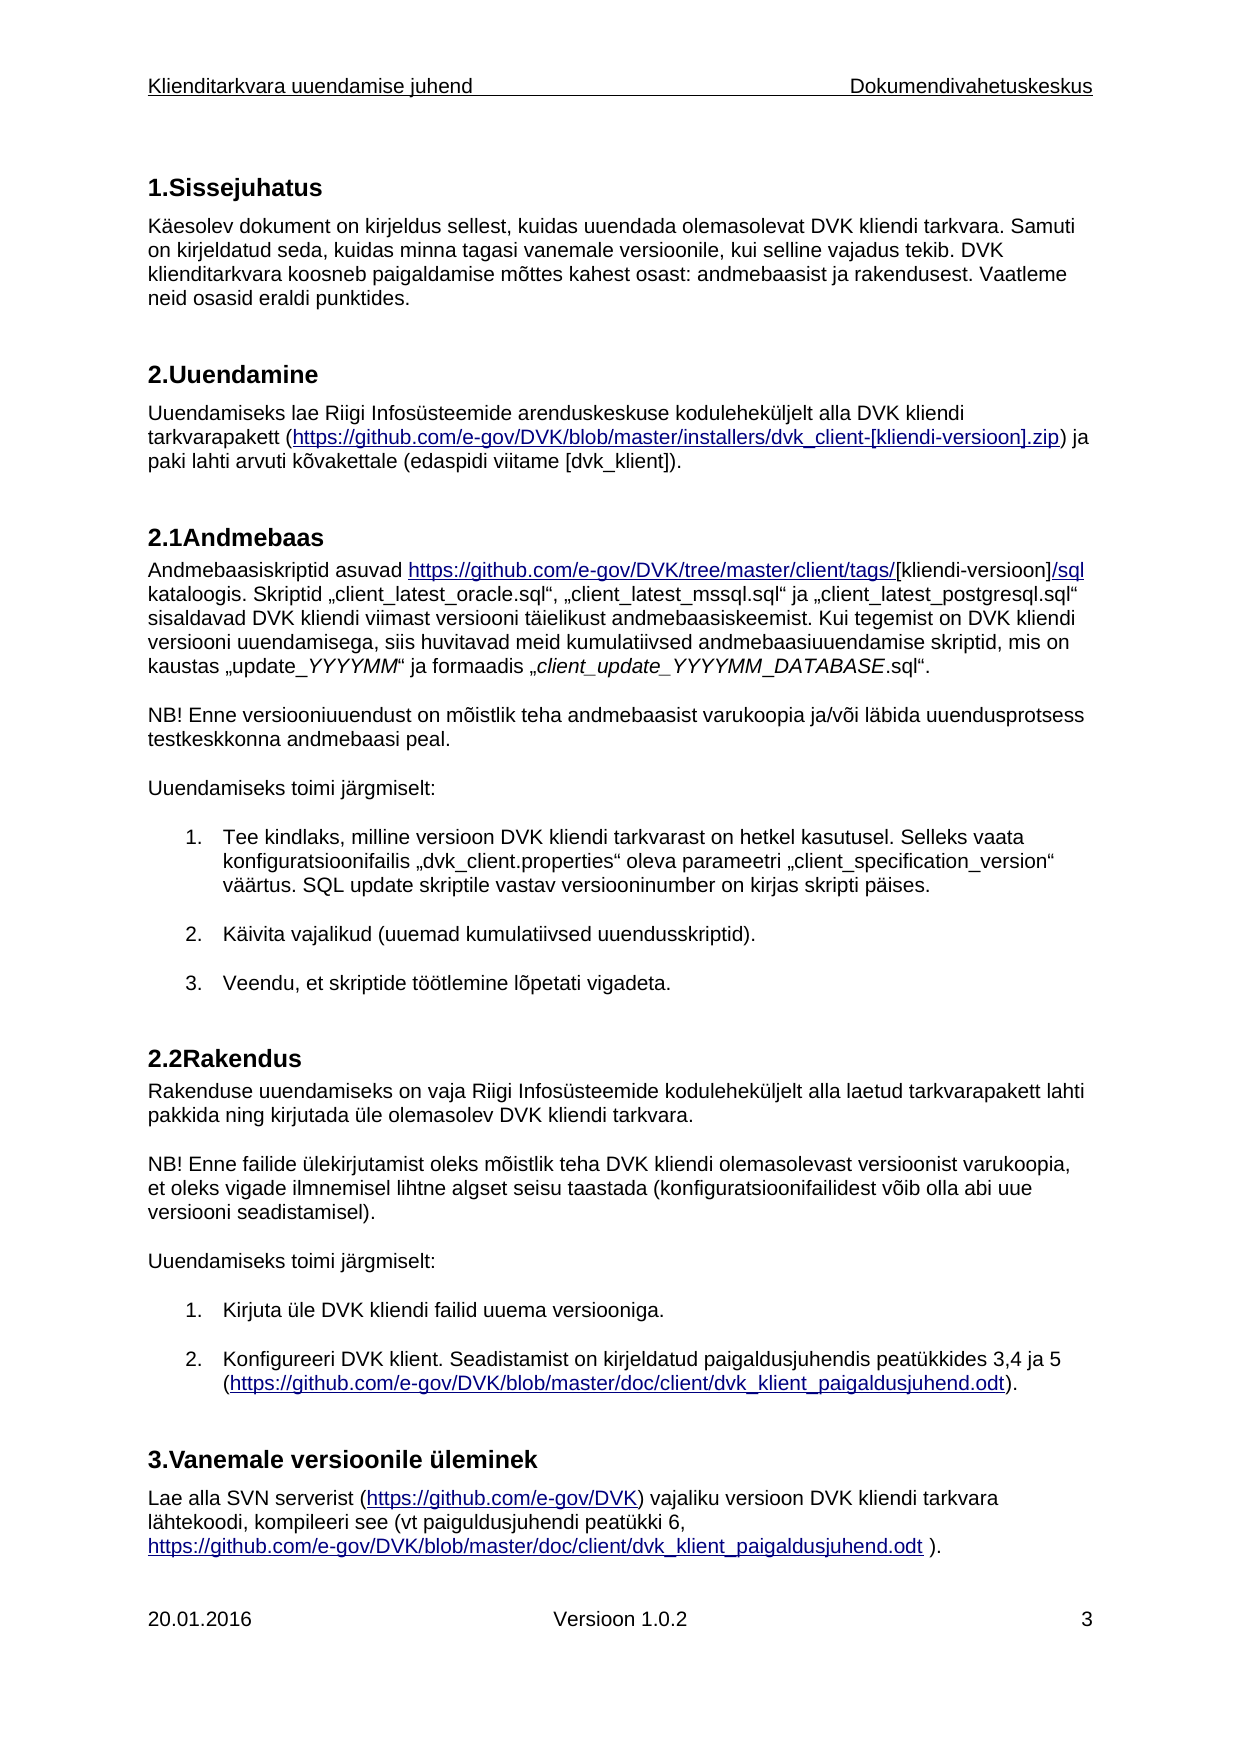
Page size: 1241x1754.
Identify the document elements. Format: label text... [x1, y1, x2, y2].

list Veendu, et skriptide töötlemine lõpetati vigadeta. [185, 970, 1093, 994]
subtitle Andmebaas [148, 523, 1093, 552]
list Kirjuta üle DVK kliendi failid uuema versiooniga. [185, 1298, 1093, 1322]
subtitle Vanemale versioonile üleminek [148, 1445, 1093, 1474]
text NB! Enne failide ülekirjutamist oleks mõistlik teha DVK kliendi olemasolevast versioonist varukoopia, et oleks vigade ilmnemisel lihtne algset seisu taastada (konfiguratsioonifailidest võib olla abi uue versiooni seadistamisel). [148, 1152, 1093, 1224]
list Konfigureeri DVK klient. Seadistamist on kirjeldatud paigaldusjuhendis peatükkides 3,4 ja 5 (https://github.com/e-gov/DVK/blob/master/doc/client/dvk_klient_paigaldusjuhend.odt). [185, 1347, 1093, 1395]
text Andmebaasiskriptid asuvad https://github.com/e-gov/DVK/tree/master/client/tags/[kliendi-versioon]/sql kataloogis. Skriptid „client_latest_oracle.sql“, „client_latest_mssql.sql“ ja „client_latest_postgresql.sql“ sisaldavad DVK kliendi viimast versiooni täielikust andmebaasiskeemist. Kui tegemist on DVK kliendi versiooni uuendamisega, siis huvitavad meid kumulatiivsed andmebaasiuuendamise skriptid, mis on kaustas „update_YYYYMM“ ja formaadis „client_update_YYYYMM_DATABASE.sql“. [148, 558, 1093, 678]
text Uuendamiseks lae Riigi Infosüsteemide arenduskeskuse koduleheküljelt alla DVK kliendi tarkvarapakett (https://github.com/e-gov/DVK/blob/master/installers/dvk_client-[kliendi-versioon].zip) ja paki lahti arvuti kõvakettale (edaspidi viitame [dvk_klient]). [148, 401, 1093, 473]
list Tee kindlaks, milline versioon DVK kliendi tarkvarast on hetkel kasutusel. Selleks vaata konfiguratsioonifailis „dvk_client.properties“ oleva parameetri „client_specification_version“ väärtus. SQL update skriptile vastav versiooninumber on kirjas skripti päises. [185, 824, 1093, 896]
subtitle Uuendamine [148, 360, 1093, 388]
text Käesolev dokument on kirjeldus sellest, kuidas uuendada olemasolevat DVK kliendi tarkvara. Samuti on kirjeldatud seda, kuidas minna tagasi vanemale versioonile, kui selline vajadus tekib. DVK klienditarkvara koosneb paigaldamise mõttes kahest osast: andmebaasist ja rakendusest. Vaatleme neid osasid eraldi punktides. [148, 214, 1093, 310]
text Rakenduse uuendamiseks on vaja Riigi Infosüsteemide koduleheküljelt alla laetud tarkvarapakett lahti pakkida ning kirjutada üle olemasolev DVK kliendi tarkvara. [148, 1079, 1093, 1127]
text Uuendamiseks toimi järgmiselt: [148, 1249, 1093, 1273]
list Käivita vajalikud (uuemad kumulatiivsed uuendusskriptid). [185, 921, 1093, 945]
subtitle Sissejuhatus [148, 173, 1093, 201]
text NB! Enne versiooniuuendust on mõistlik teha andmebaasist varukoopia ja/või läbida uuendusprotsess testkeskkonna andmebaasi peal. [148, 703, 1093, 751]
subtitle Rakendus [148, 1044, 1093, 1073]
text Uuendamiseks toimi järgmiselt: [148, 776, 1093, 799]
text Lae alla SVN serverist (https://github.com/e-gov/DVK) vajaliku versioon DVK kliendi tarkvara lähtekoodi, kompileeri see (vt paiguldusjuhendi peatükki 6, https://github.com/e-gov/DVK/blob/master/doc/client/dvk_klient_paigaldusjuhend.odt ). [148, 1486, 1093, 1558]
